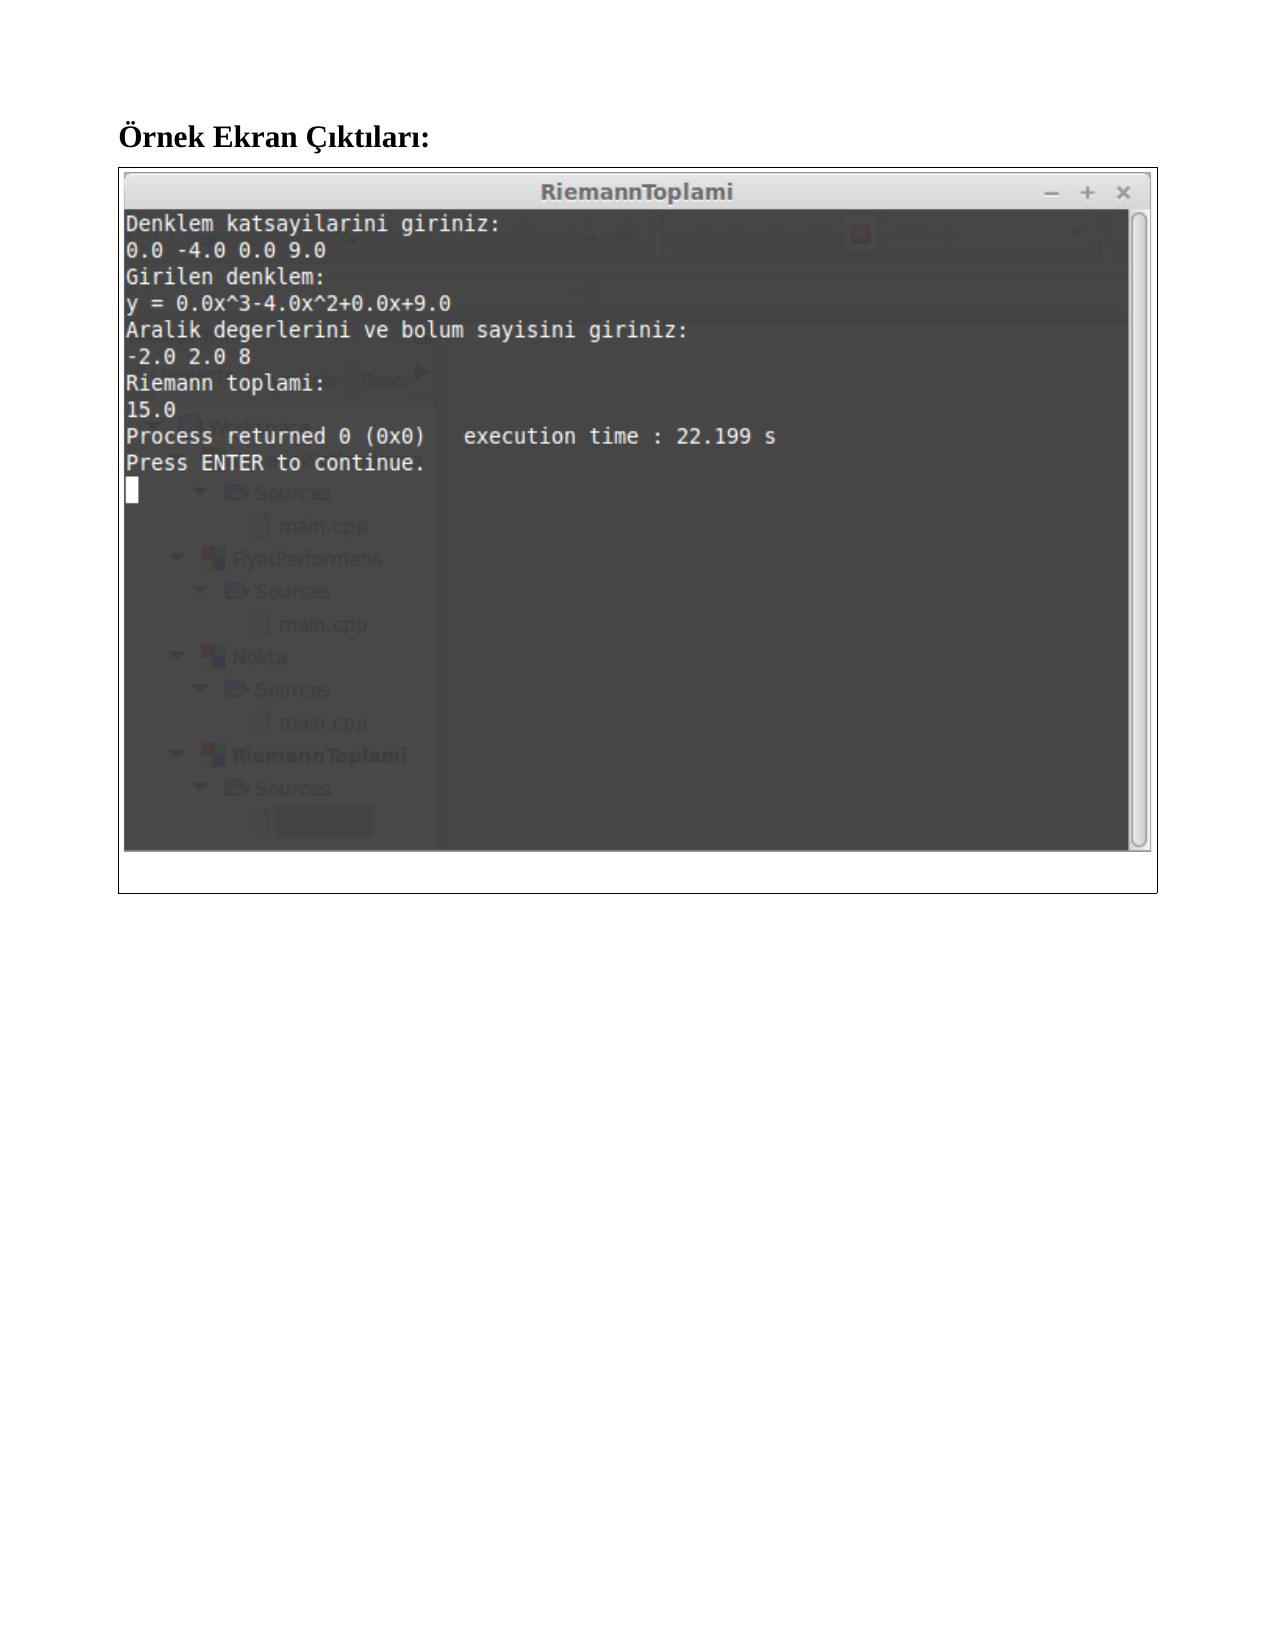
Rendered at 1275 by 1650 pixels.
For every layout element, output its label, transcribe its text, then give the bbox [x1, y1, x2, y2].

text Örnek Ekran Çıktıları: [118, 118, 1157, 154]
table_header [119, 168, 1157, 172]
table_header [119, 173, 1157, 893]
picture [123, 172, 1152, 852]
